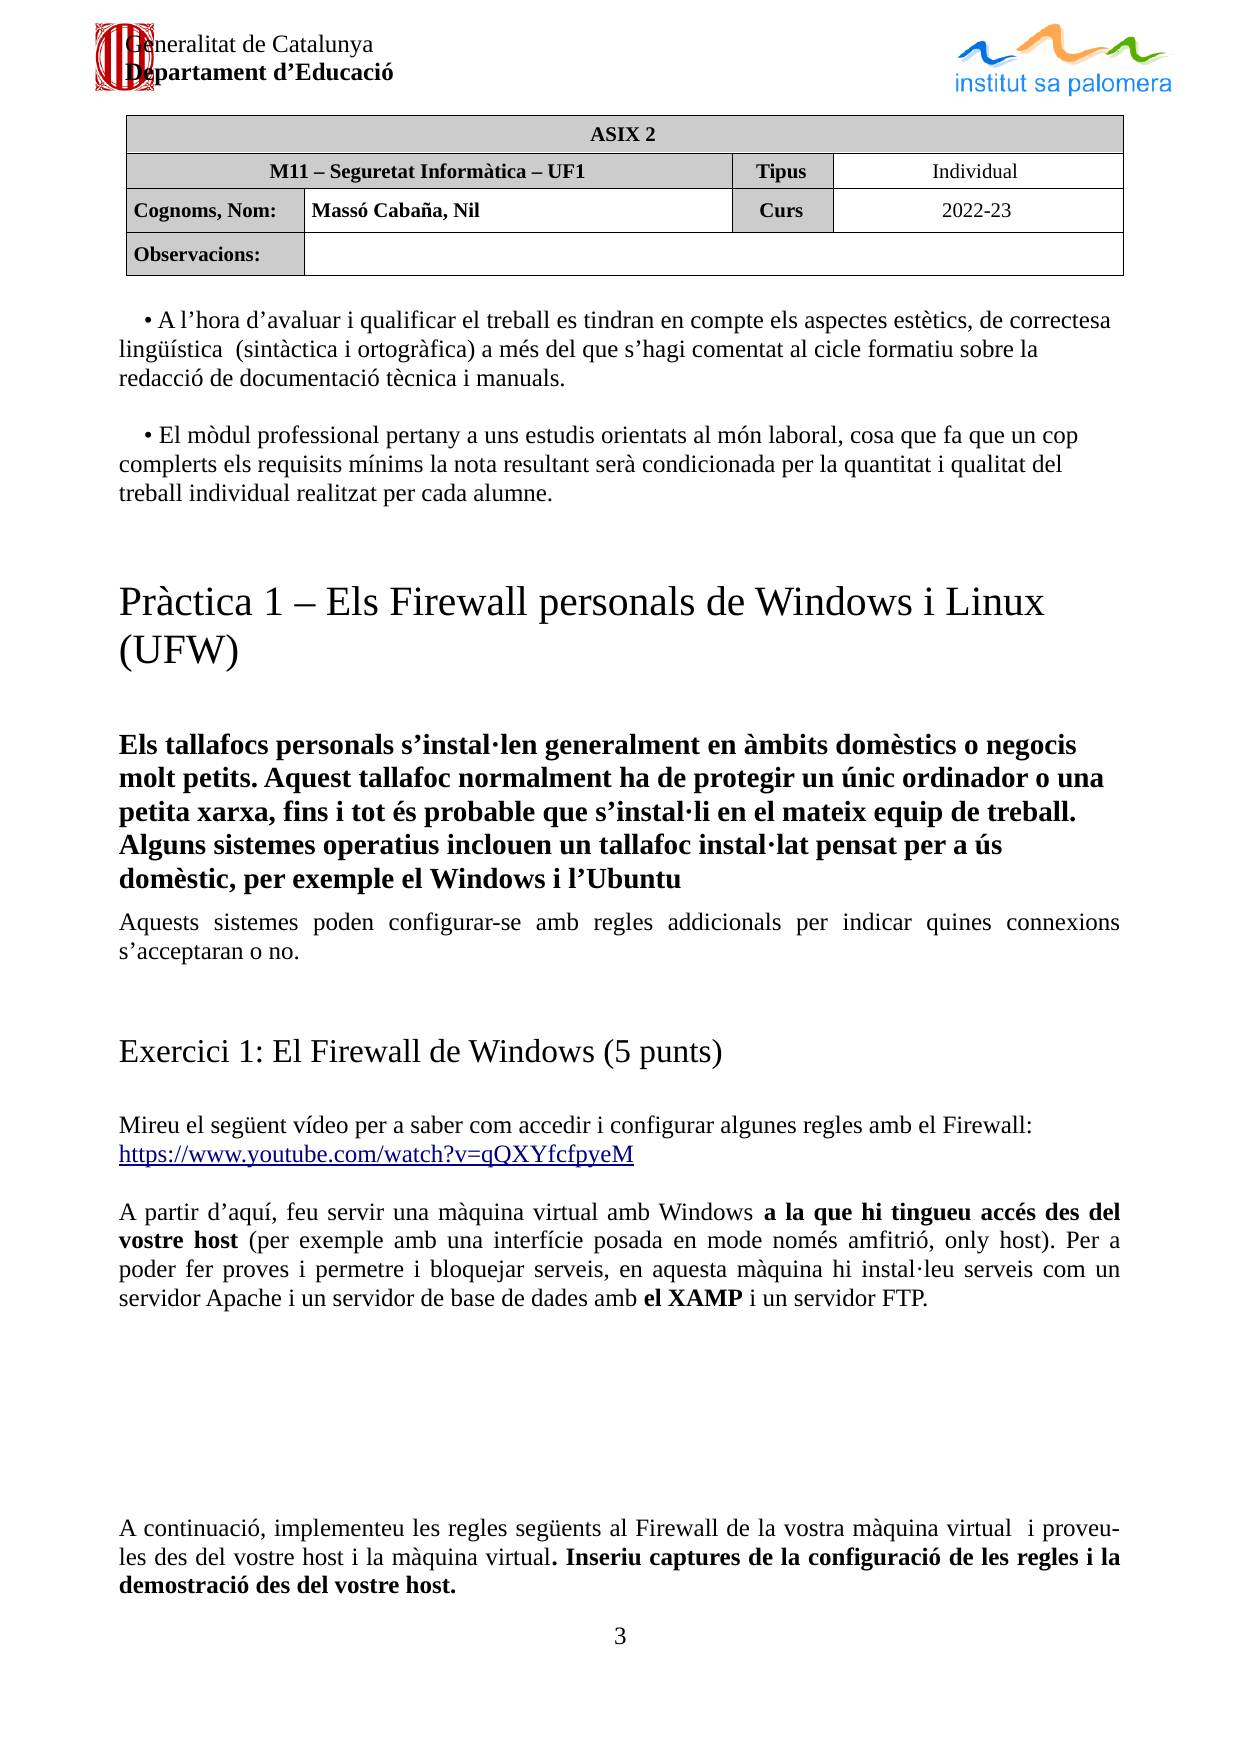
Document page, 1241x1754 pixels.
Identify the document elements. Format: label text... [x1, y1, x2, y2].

picture [93, 21, 155, 93]
text A continuació, implementeu les regles següents al Firewall de la vostra màquina virtual i proveu-les des del vostre host i la màquina virtual. Inseriu captures de la configuració de les regles i la demostració des del vostre host. [119, 1513, 1121, 1599]
text • A l’hora d’avaluar i qualificar el treball es tindran en compte els aspectes estètics, de correctesa lingüística (sintàctica i ortogràfica) a més del que s’hagi comentat al cicle formatiu sobre la redacció de documentació tècnica i manuals. [119, 305, 1121, 391]
text A partir d’aquí, feu servir una màquina virtual amb Windows a la que hi tingueu accés des del vostre host (per exemple amb una interfície posada en mode només amfitrió, only host). Per a poder fer proves i permetre i bloquejar serveis, en aquesta màquina hi instal·leu serveis com un servidor Apache i un servidor de base de dades amb el XAMP i un servidor FTP. [119, 1197, 1121, 1312]
subtitle Els tallafocs personals s’instal·len generalment en àmbits domèstics o negocis molt petits. Aquest tallafoc normalment ha de protegir un únic ordinador o una petita xarxa, fins i tot és probable que s’instal·li en el mateix equip de treball. Alguns sistemes operatius inclouen un tallafoc instal·lat pensat per a ús domèstic, per exemple el Windows i l’Ubuntu [119, 727, 1121, 894]
text Mireu el següent vídeo per a saber com accedir i configurar algunes regles amb el Firewall: [119, 1110, 1121, 1139]
text Aquests sistemes poden configurar-se amb regles addicionals per indicar quines connexions s’acceptaran o no. [119, 907, 1121, 964]
text https://www.youtube.com/watch?v=qQXYfcfpyeM [119, 1139, 1121, 1168]
text • El mòdul professional pertany a uns estudis orientats al món laboral, cosa que fa que un cop complerts els requisits mínims la nota resultant serà condicionada per la quantitat i qualitat del treball individual realitzat per cada alumne. [119, 420, 1121, 506]
picture [948, 21, 1177, 100]
subtitle Pràctica 1 – Els Firewall personals de Windows i Linux (UFW) [119, 577, 1121, 673]
subtitle Exercici 1: El Firewall de Windows (5 punts) [119, 1031, 1121, 1069]
